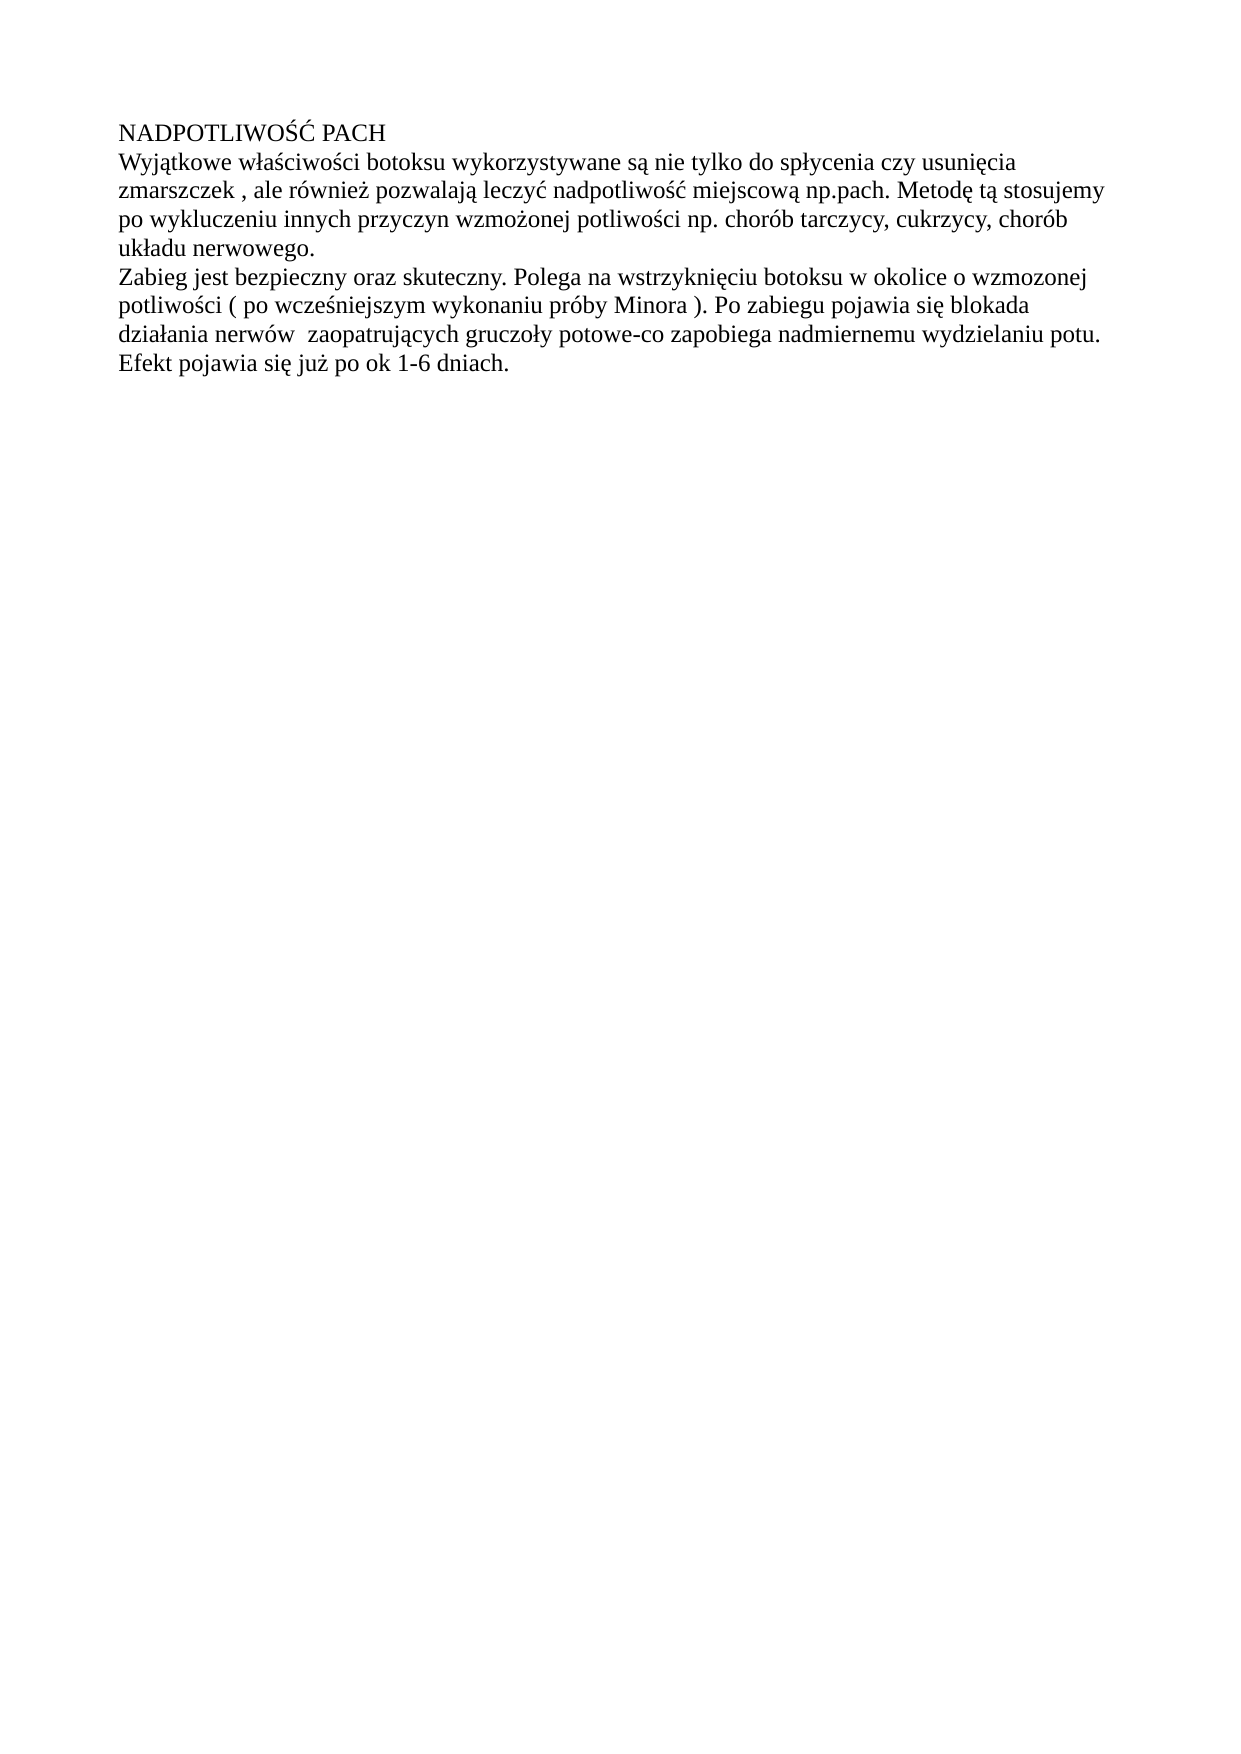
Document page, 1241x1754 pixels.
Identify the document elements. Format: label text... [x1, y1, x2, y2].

text Wyjątkowe właściwości botoksu wykorzystywane są nie tylko do spłycenia czy usunięcia zmarszczek , ale również pozwalają leczyć nadpotliwość miejscową np.pach. Metodę tą stosujemy po wykluczeniu innych przyczyn wzmożonej potliwości np. chorób tarczycy, cukrzycy, chorób układu nerwowego. [118, 147, 1122, 262]
text NADPOTLIWOŚĆ PACH [118, 118, 1122, 147]
text Zabieg jest bezpieczny oraz skuteczny. Polega na wstrzyknięciu botoksu w okolice o wzmozonej potliwości ( po wcześniejszym wykonaniu próby Minora ). Po zabiegu pojawia się blokada działania nerwów zaopatrujących gruczoły potowe-co zapobiega nadmiernemu wydzielaniu potu. Efekt pojawia się już po ok 1-6 dniach. [118, 262, 1122, 377]
